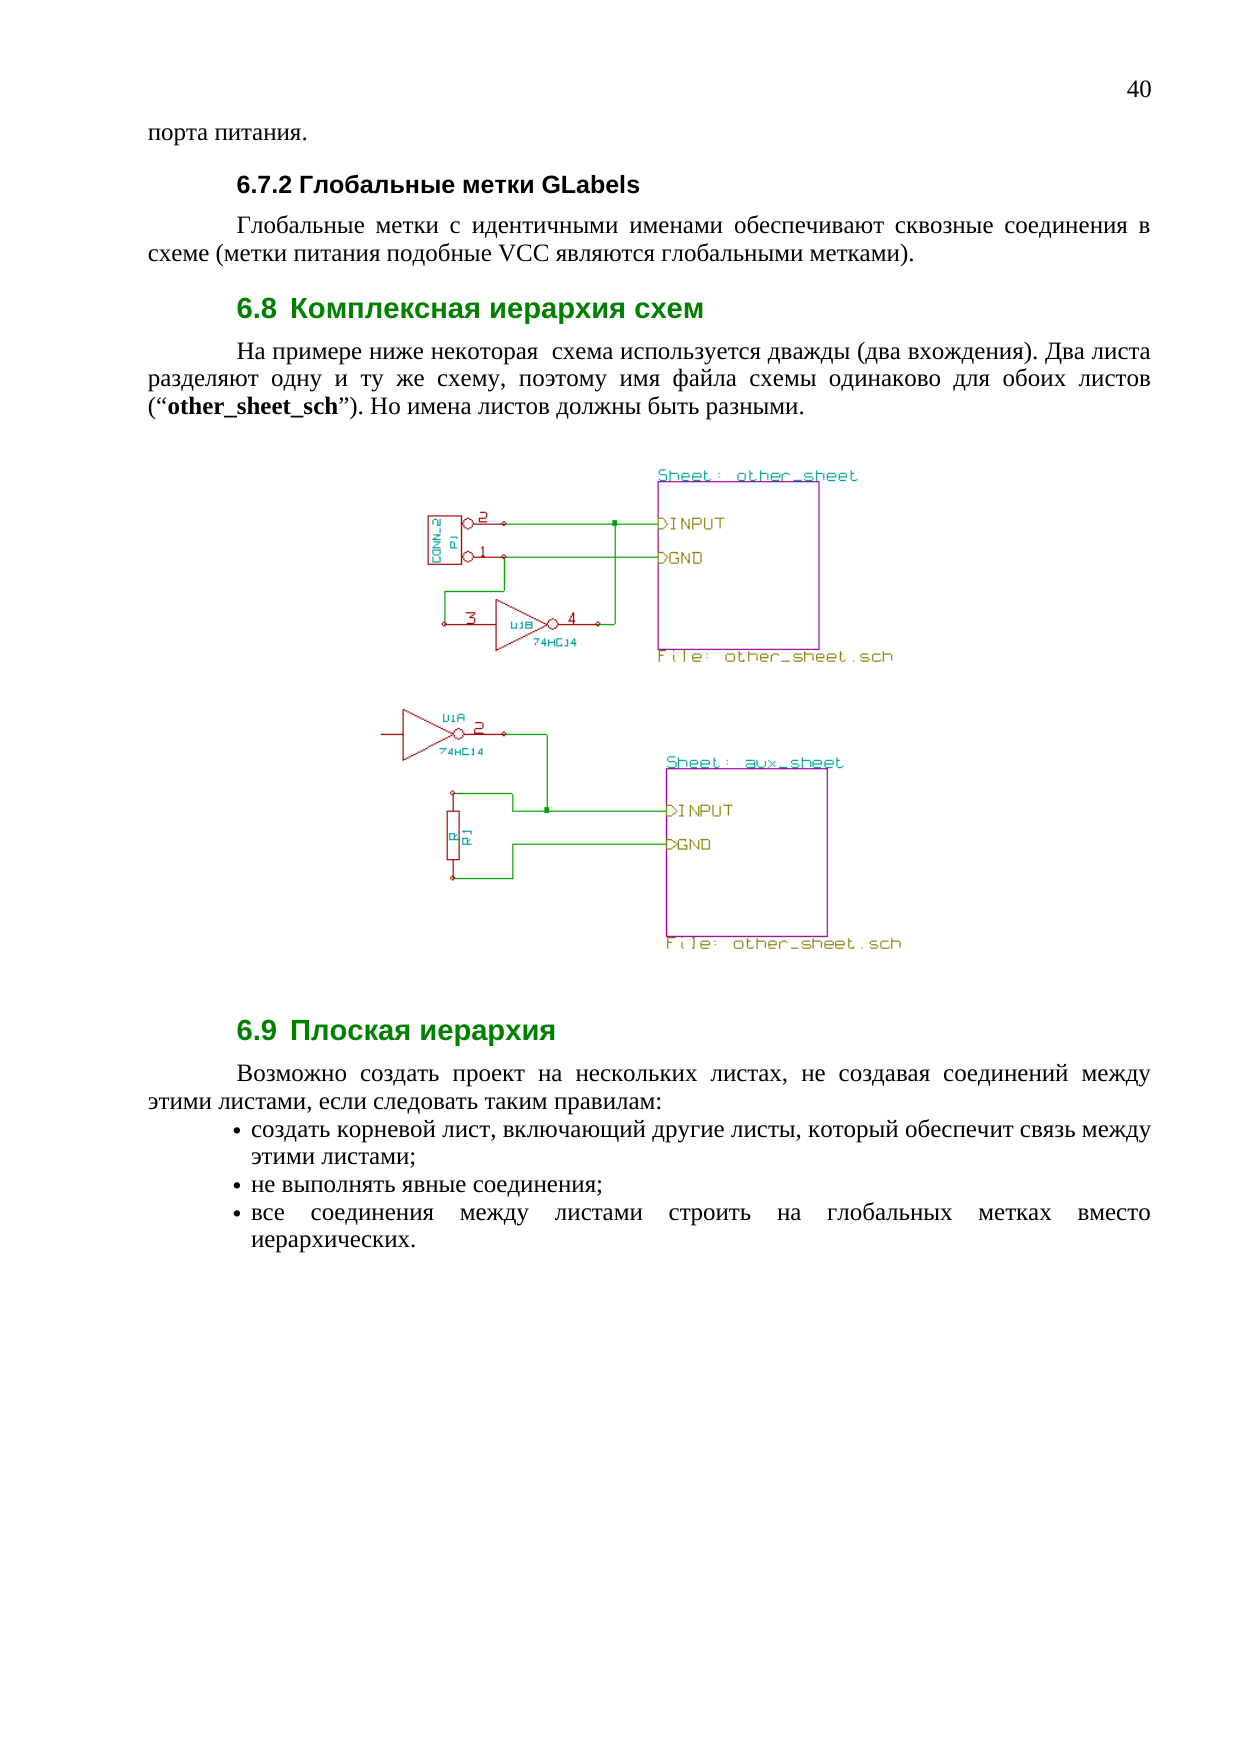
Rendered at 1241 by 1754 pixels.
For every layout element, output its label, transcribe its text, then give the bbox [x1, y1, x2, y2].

subtitle Глобальные метки GLabels [148, 171, 1152, 199]
text порта питания. [148, 118, 1152, 146]
list все соединения между листами строить на глобальных метках вместо иерархических. [234, 1198, 1152, 1253]
subtitle Комплексная иерархия схем [148, 292, 1152, 324]
text Глобальные метки с идентичными именами обеспечивают сквозные соединения в схеме (метки питания подобные VCC являются глобальными метками). [148, 211, 1152, 267]
text На примере ниже некоторая схема используется дважды (два вхождения). Два листа разделяют одну и ту же схему, поэтому имя файла схемы одинаково для обоих листов (“other_sheet_sch”). Но имена листов должны быть разными. [148, 337, 1152, 420]
list не выполнять явные соединения; [234, 1170, 1152, 1198]
list создать корневой лист, включающий другие листы, который обеспечит связь между этими листами; [234, 1115, 1152, 1170]
text Возможно создать проект на нескольких листах, не создавая соединений между этими листами, если следовать таким правилам: [148, 1059, 1152, 1115]
subtitle Плоская иерархия [148, 1014, 1152, 1047]
